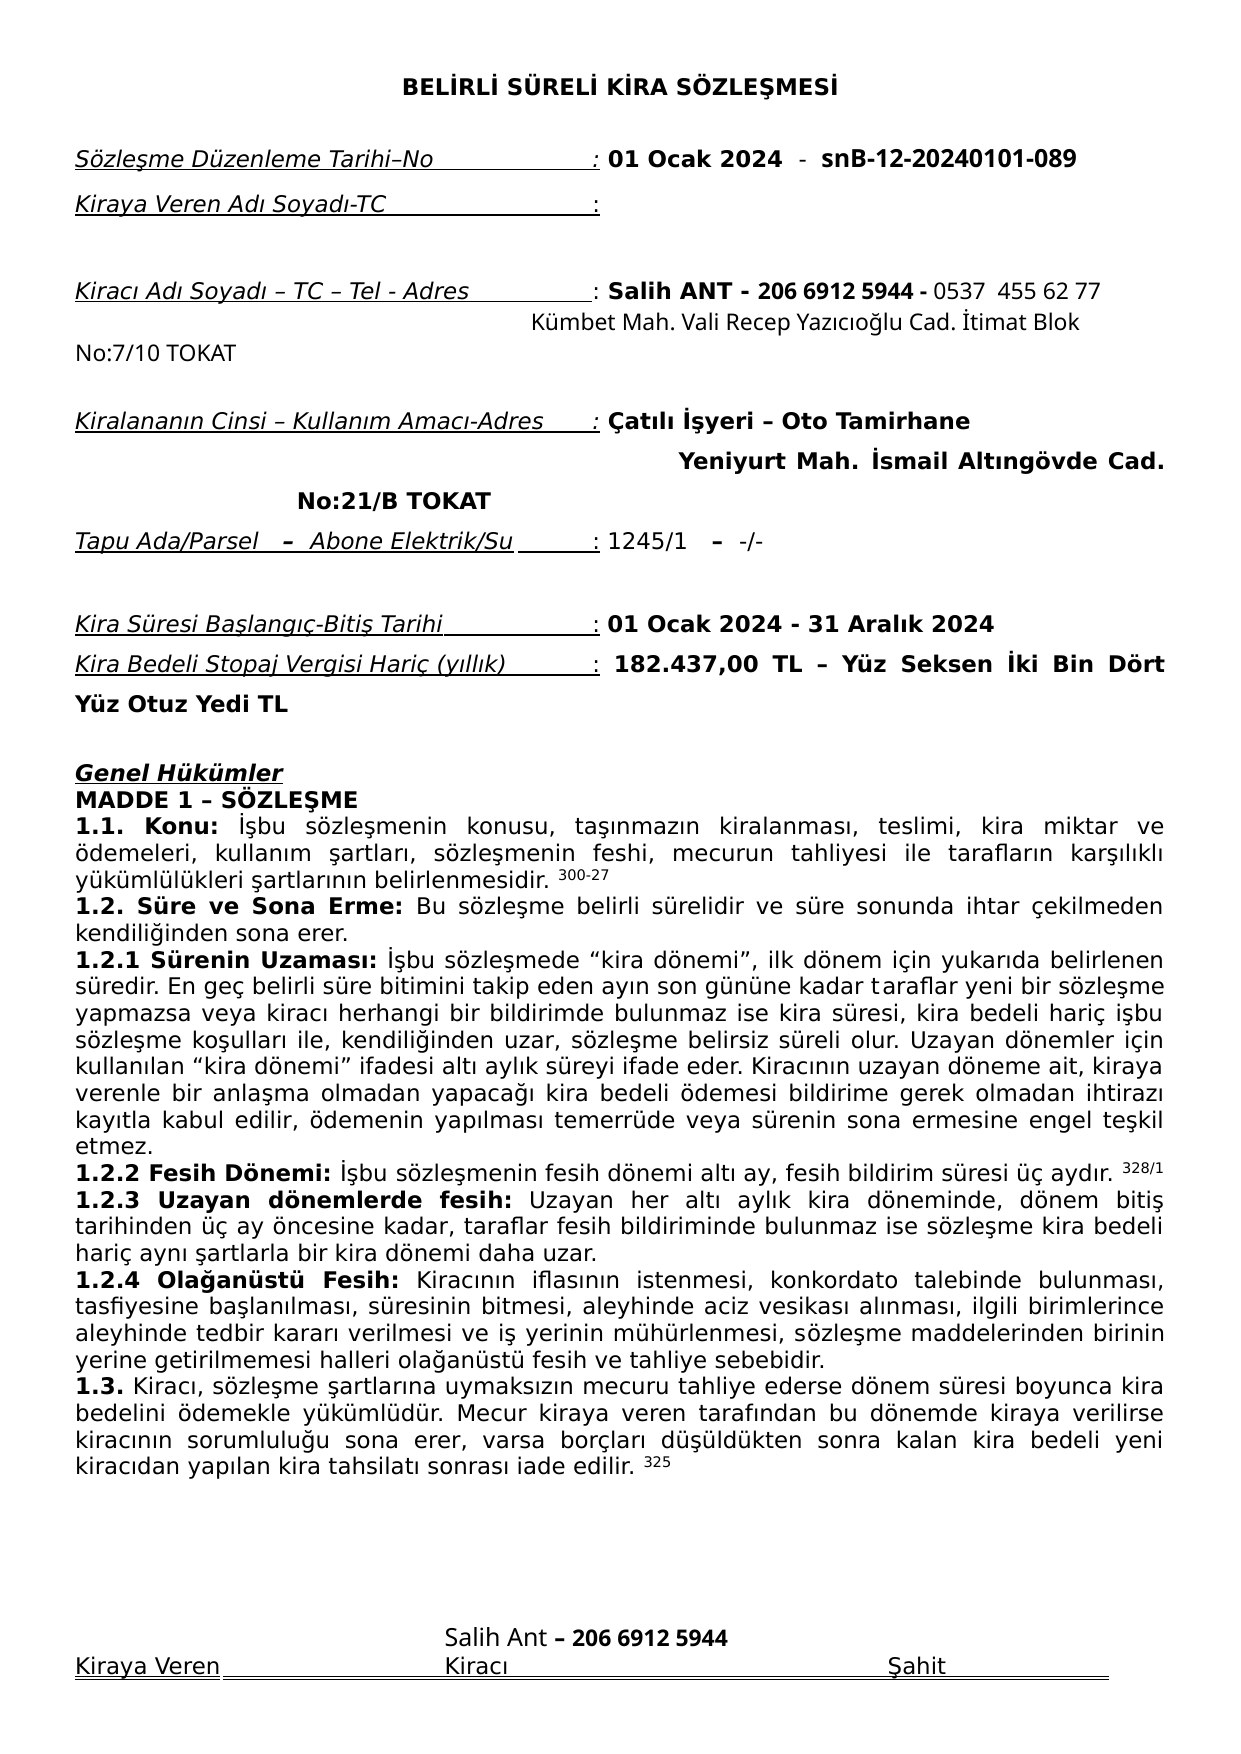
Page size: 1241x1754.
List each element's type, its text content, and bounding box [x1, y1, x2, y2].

text 1.2.3 Uzayan dönemlerde fesih: Uzayan her altı aylık kira döneminde, dönem bitiş tarihinden üç ay öncesine kadar, taraflar fesih bildiriminde bulunmaz ise sözleşme kira bedeli hariç aynı şartlarla bir kira dönemi daha uzar. [75, 1187, 1165, 1267]
text Sözleşme Düzenleme Tarihi–No : 01 Ocak 2024 - snB-12-20240101-089 [75, 140, 1165, 174]
text Genel Hükümler [75, 760, 1165, 787]
text BELİRLİ SÜRELİ KİRA SÖZLEŞMESİ [75, 74, 1165, 100]
text Kiraya Veren Adı Soyadı-TC : [75, 191, 1165, 218]
text 1.3. Kiracı, sözleşme şartlarına uymaksızın mecuru tahliye ederse dönem süresi boyunca kira bedelini ödemekle yükümlüdür. Mecur kiraya veren tarafından bu dönemde kiraya verilirse kiracının sorumluluğu sona erer, varsa borçları düşüldükten sonra kalan kira bedeli yeni kiracıdan yapılan kira tahsilatı sonrası iade edilir. 325 [75, 1373, 1165, 1480]
text Kira Süresi Başlangıç-Bitiş Tarihi : 01 Ocak 2024 - 31 Aralık 2024 [75, 611, 1165, 638]
text Kümbet Mah. Vali Recep Yazıcıoğlu Cad. İtimat Blok No:7/10 TOKAT [75, 306, 1165, 368]
text 1.1. Konu: İşbu sözleşmenin konusu, taşınmazın kiralanması, teslimi, kira miktar ve ödemeleri, kullanım şartları, sözleşmenin feshi, mecurun tahliyesi ile tarafların karşılıklı yükümlülükleri şartlarının belirlenmesidir. 300-27 [75, 813, 1165, 893]
text Kiralananın Cinsi – Kullanım Amacı-Adres : Çatılı İşyeri – Oto Tamirhane [75, 408, 1165, 435]
text 1.2.1 Sürenin Uzaması: İşbu sözleşmede “kira dönemi”, ilk dönem için yukarıda belirlenen süredir. En geç belirli süre bitimini takip eden ayın son gününe kadar taraflar yeni bir sözleşme yapmazsa veya kiracı herhangi bir bildirimde bulunmaz ise kira süresi, kira bedeli hariç işbu sözleşme koşulları ile, kendiliğinden uzar, sözleşme belirsiz süreli olur. Uzayan dönemler için kullanılan “kira dönemi” ifadesi altı aylık süreyi ifade eder. Kiracının uzayan döneme ait, kiraya verenle bir anlaşma olmadan yapacağı kira bedeli ödemesi bildirime gerek olmadan ihtirazı kayıtla kabul edilir, ödemenin yapılması temerrüde veya sürenin sona ermesine engel teşkil etmez. [75, 947, 1165, 1160]
text Kira Bedeli Stopaj Vergisi Hariç (yıllık) : 182.437,00 TL – Yüz Seksen İki Bin Dört Yüz Otuz Yedi TL [75, 651, 1165, 718]
text 1.2. Süre ve Sona Erme: Bu sözleşme belirli sürelidir ve süre sonunda ihtar çekilmeden kendiliğinden sona erer. [75, 893, 1165, 947]
text 1.2.2 Fesih Dönemi: İşbu sözleşmenin fesih dönemi altı ay, fesih bildirim süresi üç aydır. 328/1 [75, 1160, 1165, 1187]
text Yeniyurt Mah. İsmail Altıngövde Cad. No:21/B TOKAT [297, 448, 1165, 515]
text 1.2.4 Olağanüstü Fesih: Kiracının iflasının istenmesi, konkordato talebinde bulunması, tasfiyesine başlanılması, süresinin bitmesi, aleyhinde aciz vesikası alınması, ilgili birimlerince aleyhinde tedbir kararı verilmesi ve iş yerinin mühürlenmesi, sözleşme maddelerinden birinin yerine getirilmemesi halleri olağanüstü fesih ve tahliye sebebidir. [75, 1267, 1165, 1373]
text Kiracı Adı Soyadı – TC – Tel - Adres : Salih ANT - 206 6912 5944 - 0537 455 62 77 [75, 274, 1165, 306]
text MADDE 1 – SÖZLEŞME [75, 787, 1165, 813]
text Tapu Ada/Parsel – Abone Elektrik/Su : 1245/1 – -/- [75, 528, 1165, 555]
